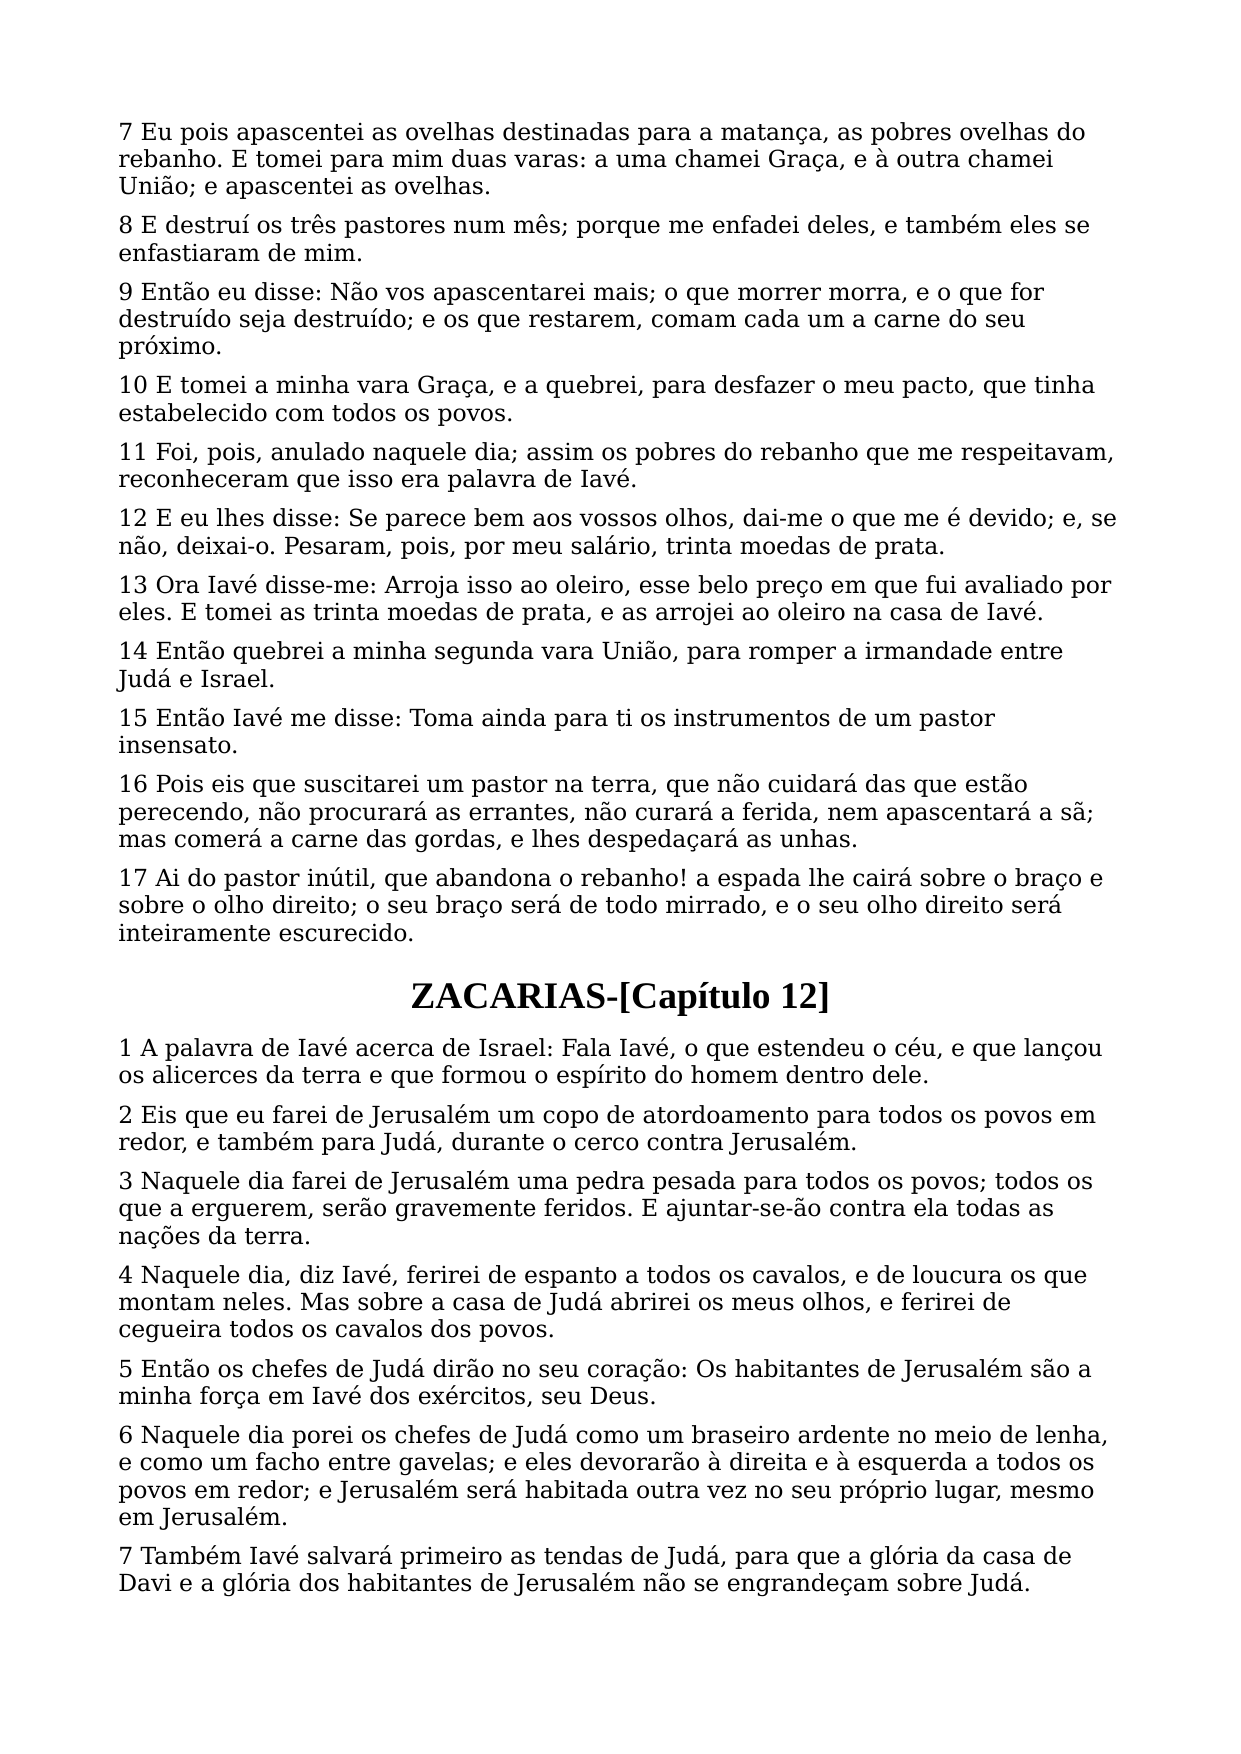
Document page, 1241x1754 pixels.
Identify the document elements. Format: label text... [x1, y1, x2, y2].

text 9 Então eu disse: Não vos apascentarei mais; o que morrer morra, e o que for destruído seja destruído; e os que restarem, comam cada um a carne do seu próximo. [118, 278, 1122, 360]
text 7 Eu pois apascentei as ovelhas destinadas para a matança, as pobres ovelhas do rebanho. E tomei para mim duas varas: a uma chamei Graça, e à outra chamei União; e apascentei as ovelhas. [118, 118, 1122, 200]
text 7 Também Iavé salvará primeiro as tendas de Judá, para que a glória da casa de Davi e a glória dos habitantes de Jerusalém não se engrandeçam sobre Judá. [118, 1543, 1122, 1597]
text 4 Naquele dia, diz Iavé, ferirei de espanto a todos os cavalos, e de loucura os que montam neles. Mas sobre a casa de Judá abrirei os meus olhos, e ferirei de cegueira todos os cavalos dos povos. [118, 1261, 1122, 1343]
text 16 Pois eis que suscitarei um pastor na terra, que não cuidará das que estão perecendo, não procurará as errantes, não curará a ferida, nem apascentará a sã; mas comerá a carne das gordas, e lhes despedaçará as unhas. [118, 771, 1122, 853]
text 2 Eis que eu farei de Jerusalém um copo de atordoamento para todos os povos em redor, e também para Judá, durante o cerco contra Jerusalém. [118, 1101, 1122, 1156]
text 5 Então os chefes de Judá dirão no seu coração: Os habitantes de Jerusalém são a minha força em Iavé dos exércitos, seu Deus. [118, 1355, 1122, 1410]
text 14 Então quebrei a minha segunda vara União, para romper a irmandade entre Judá e Israel. [118, 638, 1122, 692]
text 6 Naquele dia porei os chefes de Judá como um braseiro ardente no meio de lenha, e como um facho entre gavelas; e eles devorarão à direita e à esquerda a todos os povos em redor; e Jerusalém será habitada outra vez no seu próprio lugar, mesmo em Jerusalém. [118, 1422, 1122, 1531]
text 1 A palavra de Iavé acerca de Israel: Fala Iavé, o que estendeu o céu, e que lançou os alicerces da terra e que formou o espírito do homem dentro dele. [118, 1035, 1122, 1089]
text 12 E eu lhes disse: Se parece bem aos vossos olhos, dai-me o que me é devido; e, se não, deixai-o. Pesaram, pois, por meu salário, trinta moedas de prata. [118, 505, 1122, 559]
text 11 Foi, pois, anulado naquele dia; assim os pobres do rebanho que me respeitavam, reconheceram que isso era palavra de Iavé. [118, 438, 1122, 493]
text 8 E destruí os três pastores num mês; porque me enfadei deles, e também eles se enfastiaram de mim. [118, 212, 1122, 266]
text 15 Então Iavé me disse: Toma ainda para ti os instrumentos de um pastor insensato. [118, 704, 1122, 759]
text 3 Naquele dia farei de Jerusalém uma pedra pesada para todos os povos; todos os que a erguerem, serão gravemente feridos. E ajuntar-se-ão contra ela todas as nações da terra. [118, 1168, 1122, 1249]
text 17 Ai do pastor inútil, que abandona o rebanho! a espada lhe cairá sobre o braço e sobre o olho direito; o seu braço será de todo mirrado, e o seu olho direito será inteiramente escurecido. [118, 864, 1122, 946]
subtitle ZACARIAS-[Capítulo 12] [118, 973, 1122, 1016]
text 13 Ora Iavé disse-me: Arroja isso ao oleiro, esse belo preço em que fui avaliado por eles. E tomei as trinta moedas de prata, e as arrojei ao oleiro na casa de Iavé. [118, 571, 1122, 626]
text 10 E tomei a minha vara Graça, e a quebrei, para desfazer o meu pacto, que tinha estabelecido com todos os povos. [118, 372, 1122, 427]
